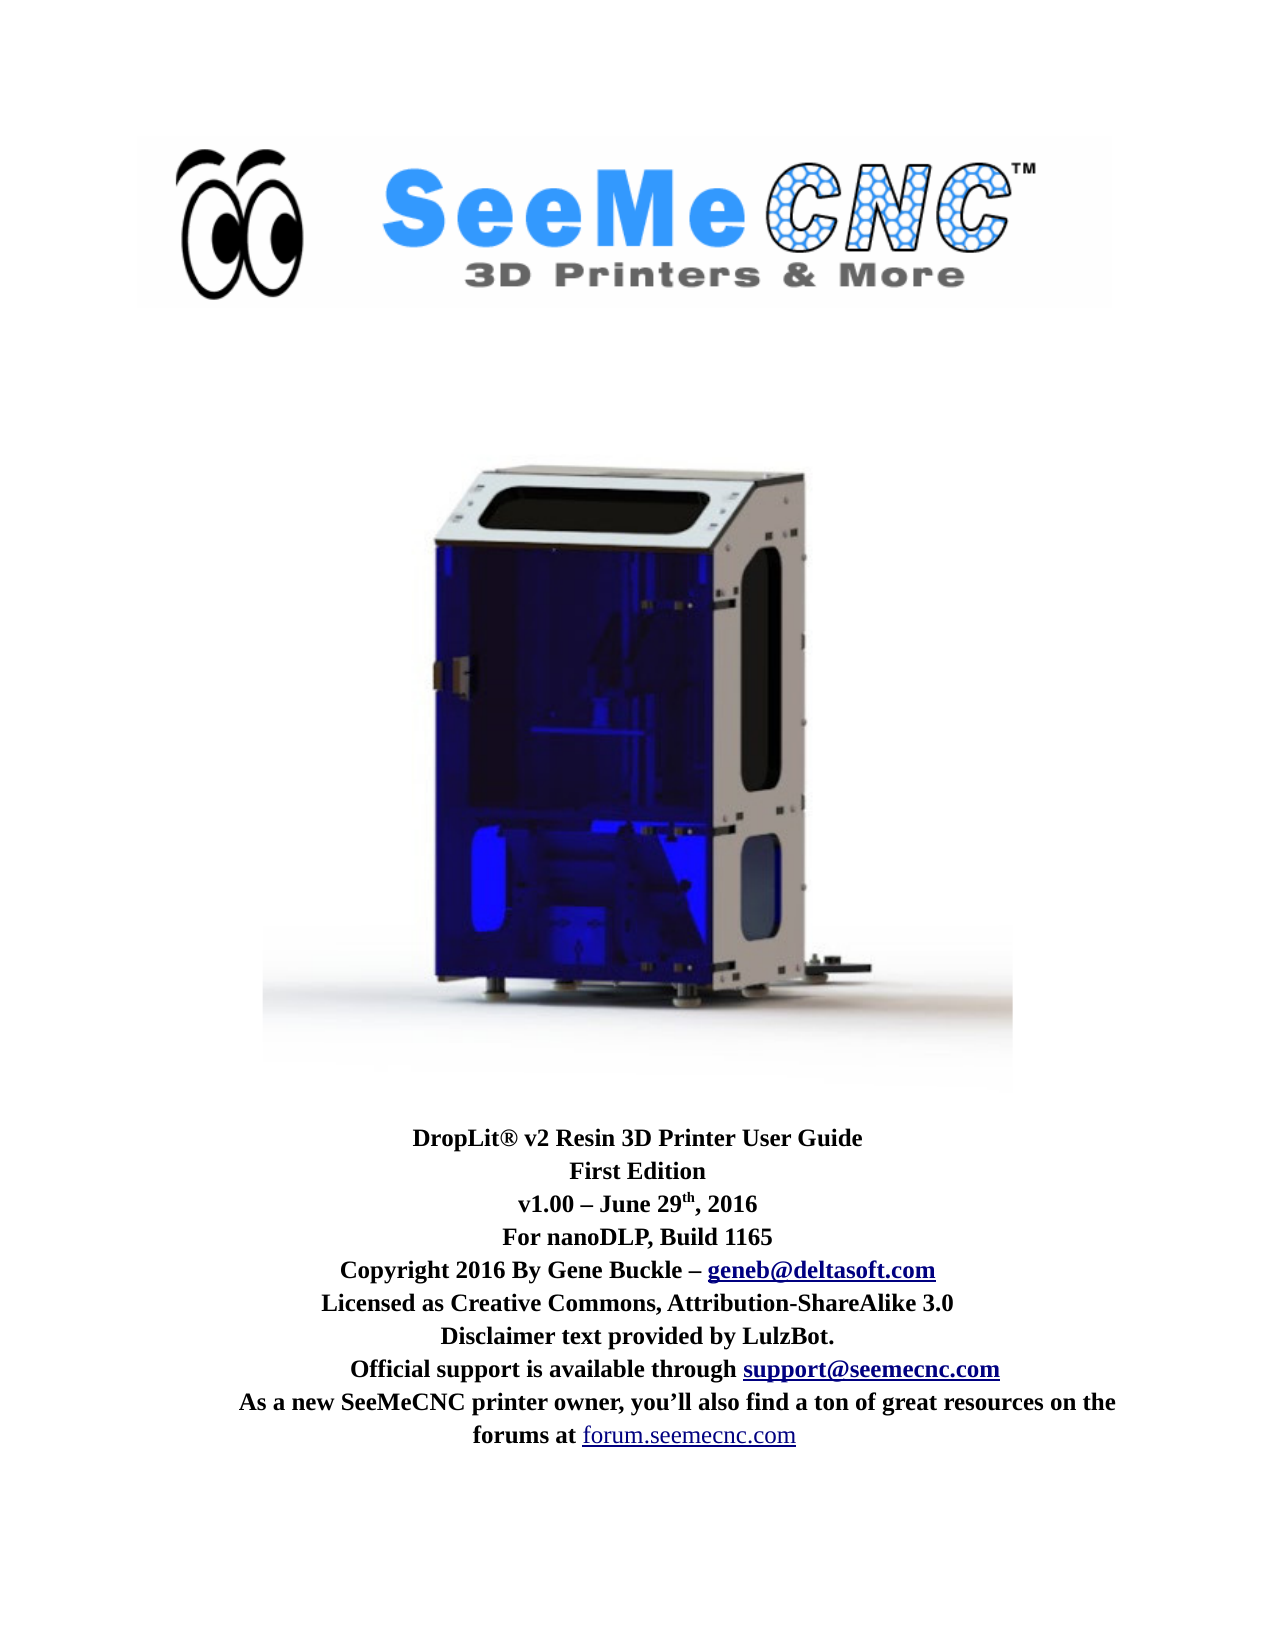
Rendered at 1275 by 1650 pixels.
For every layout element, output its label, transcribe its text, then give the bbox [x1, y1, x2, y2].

picture [262, 342, 1013, 1093]
text First Edition [118, 1156, 1157, 1185]
text For nanoDLP, Build 1165 [118, 1222, 1157, 1251]
text Copyright 2016 By Gene Buckle – geneb@deltasoft.com [118, 1255, 1157, 1284]
text v1.00 – June 29th, 2016 [118, 1189, 1157, 1218]
text Licensed as Creative Commons, Attribution-ShareAlike 3.0 [118, 1288, 1157, 1317]
picture [136, 136, 1112, 308]
text Disclaimer text provided by LulzBot. [118, 1321, 1157, 1350]
text DropLit® v2 Resin 3D Printer User Guide [118, 1123, 1157, 1152]
text Official support is available through support@seemecnc.com [118, 1354, 1157, 1383]
text As a new SeeMeCNC printer owner, you’ll also find a ton of great resources on the forums at forum.seemecnc.com [118, 1387, 1157, 1449]
